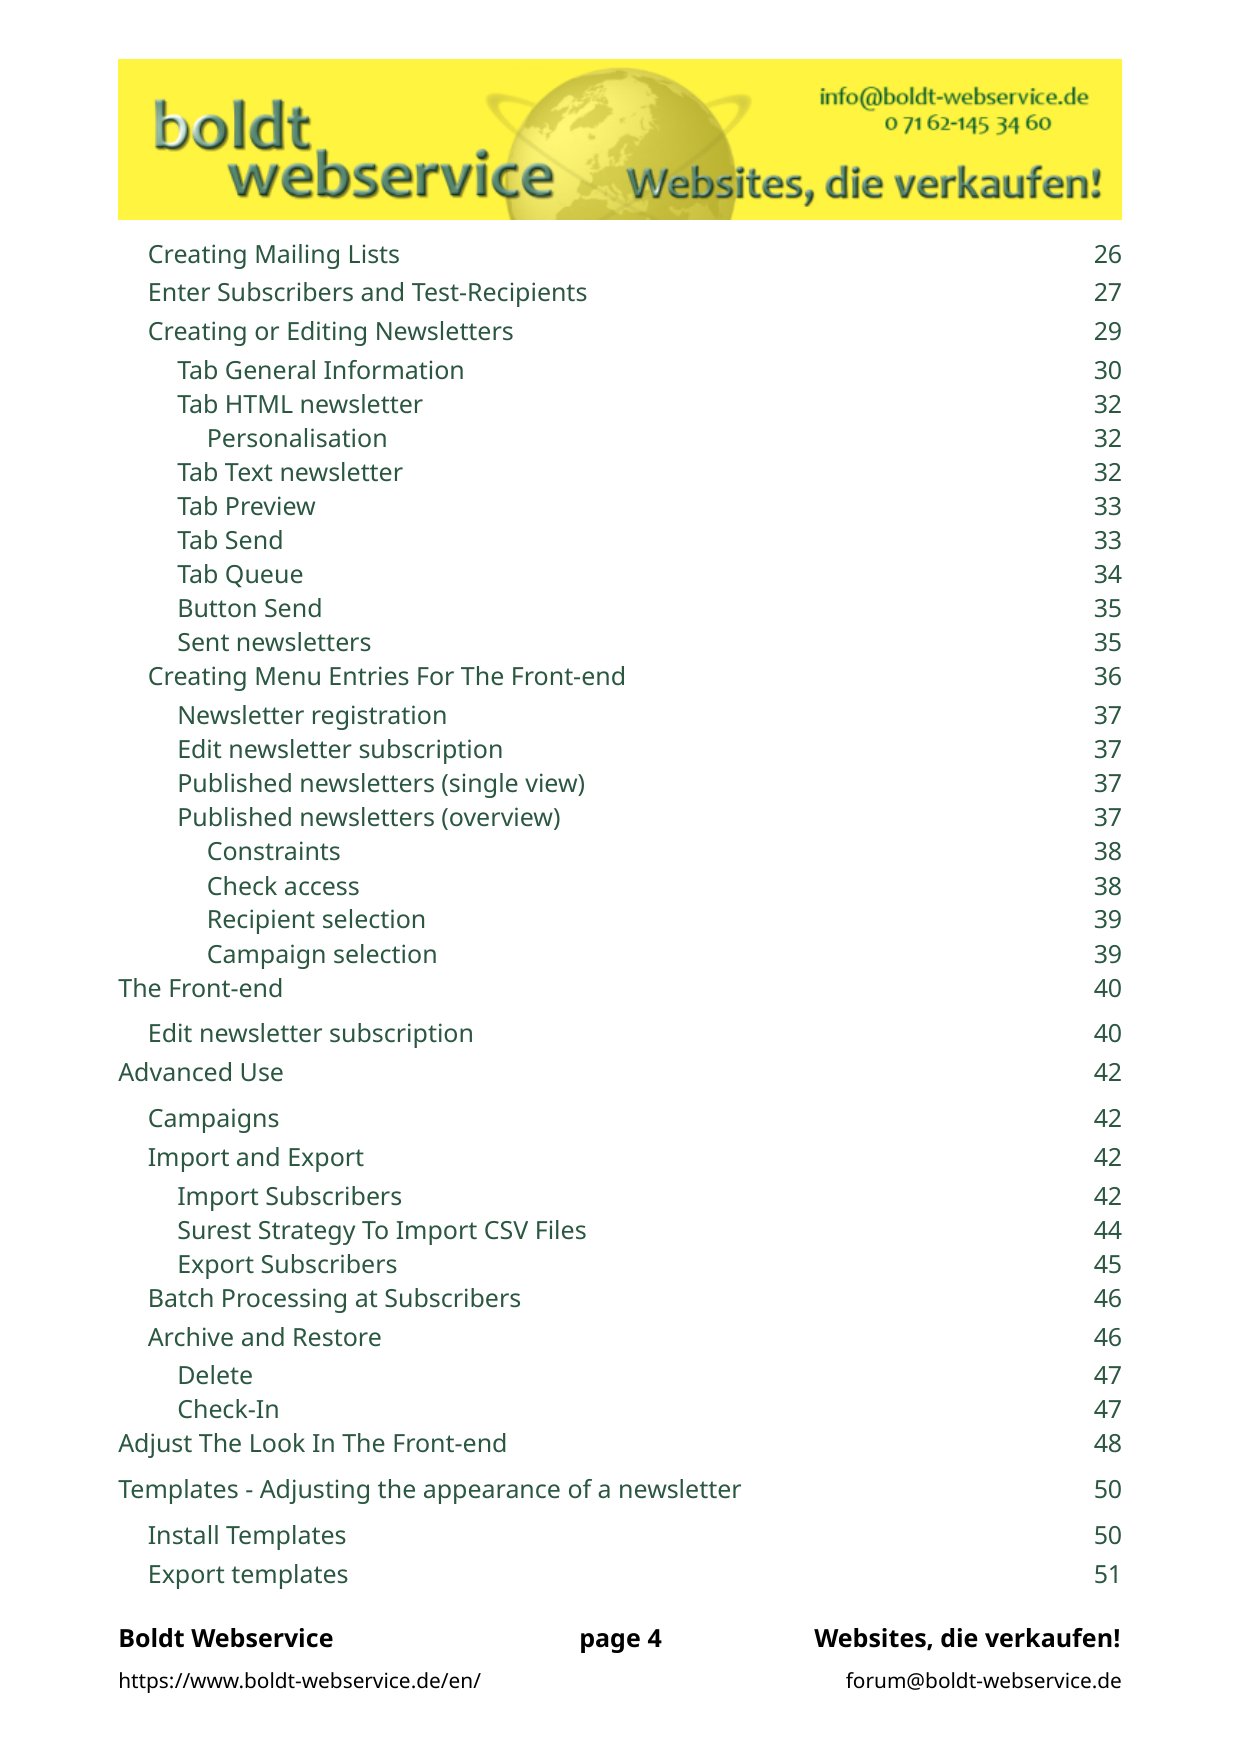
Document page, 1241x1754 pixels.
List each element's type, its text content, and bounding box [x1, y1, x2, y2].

text Constraints 38 [207, 834, 1122, 868]
text Batch Processing at Subscribers 46 [148, 1280, 1122, 1314]
text The Front-end 40 [118, 970, 1122, 1004]
text Campaigns 42 [148, 1101, 1122, 1135]
text Surest Strategy To Import CSV Files 44 [177, 1212, 1122, 1246]
text Import Subscribers 42 [177, 1178, 1122, 1212]
text Tab Queue 34 [177, 557, 1122, 591]
text Creating Mailing Lists 26 [148, 236, 1122, 270]
text Published newsletters (overview) 37 [177, 800, 1122, 834]
text Edit newsletter subscription 37 [177, 732, 1122, 766]
text Archive and Restore 46 [148, 1319, 1122, 1353]
text Check-In 47 [177, 1392, 1122, 1426]
text Tab Text newsletter 32 [177, 455, 1122, 489]
text Import and Export 42 [148, 1139, 1122, 1173]
text Published newsletters (single view) 37 [177, 766, 1122, 800]
text Button Send 35 [177, 591, 1122, 625]
text Creating Menu Entries For The Front-end 36 [148, 659, 1122, 693]
text Personalisation 32 [207, 421, 1122, 455]
text Export Subscribers 45 [177, 1246, 1122, 1280]
text Check access 38 [207, 868, 1122, 902]
text Edit newsletter subscription 40 [148, 1016, 1122, 1050]
text Install Templates 50 [148, 1518, 1122, 1552]
text Adjust The Look In The Front-end 48 [118, 1426, 1122, 1460]
text Advanced Use 42 [118, 1055, 1122, 1089]
text Creating or Editing Newsletters 29 [148, 314, 1122, 348]
text Enter Subscribers and Test-Recipients 27 [148, 275, 1122, 309]
text Recipient selection 39 [207, 902, 1122, 936]
text Export templates 51 [148, 1556, 1122, 1591]
text Campaign selection 39 [207, 936, 1122, 970]
text Delete 47 [177, 1358, 1122, 1392]
text Tab General Information 30 [177, 352, 1122, 387]
picture [118, 59, 1123, 220]
text Templates - Adjusting the appearance of a newsletter 50 [118, 1472, 1122, 1506]
text Tab HTML newsletter 32 [177, 387, 1122, 421]
text Newsletter registration 37 [177, 698, 1122, 732]
text Sent newsletters 35 [177, 625, 1122, 659]
text Tab Preview 33 [177, 489, 1122, 523]
text Tab Send 33 [177, 523, 1122, 557]
